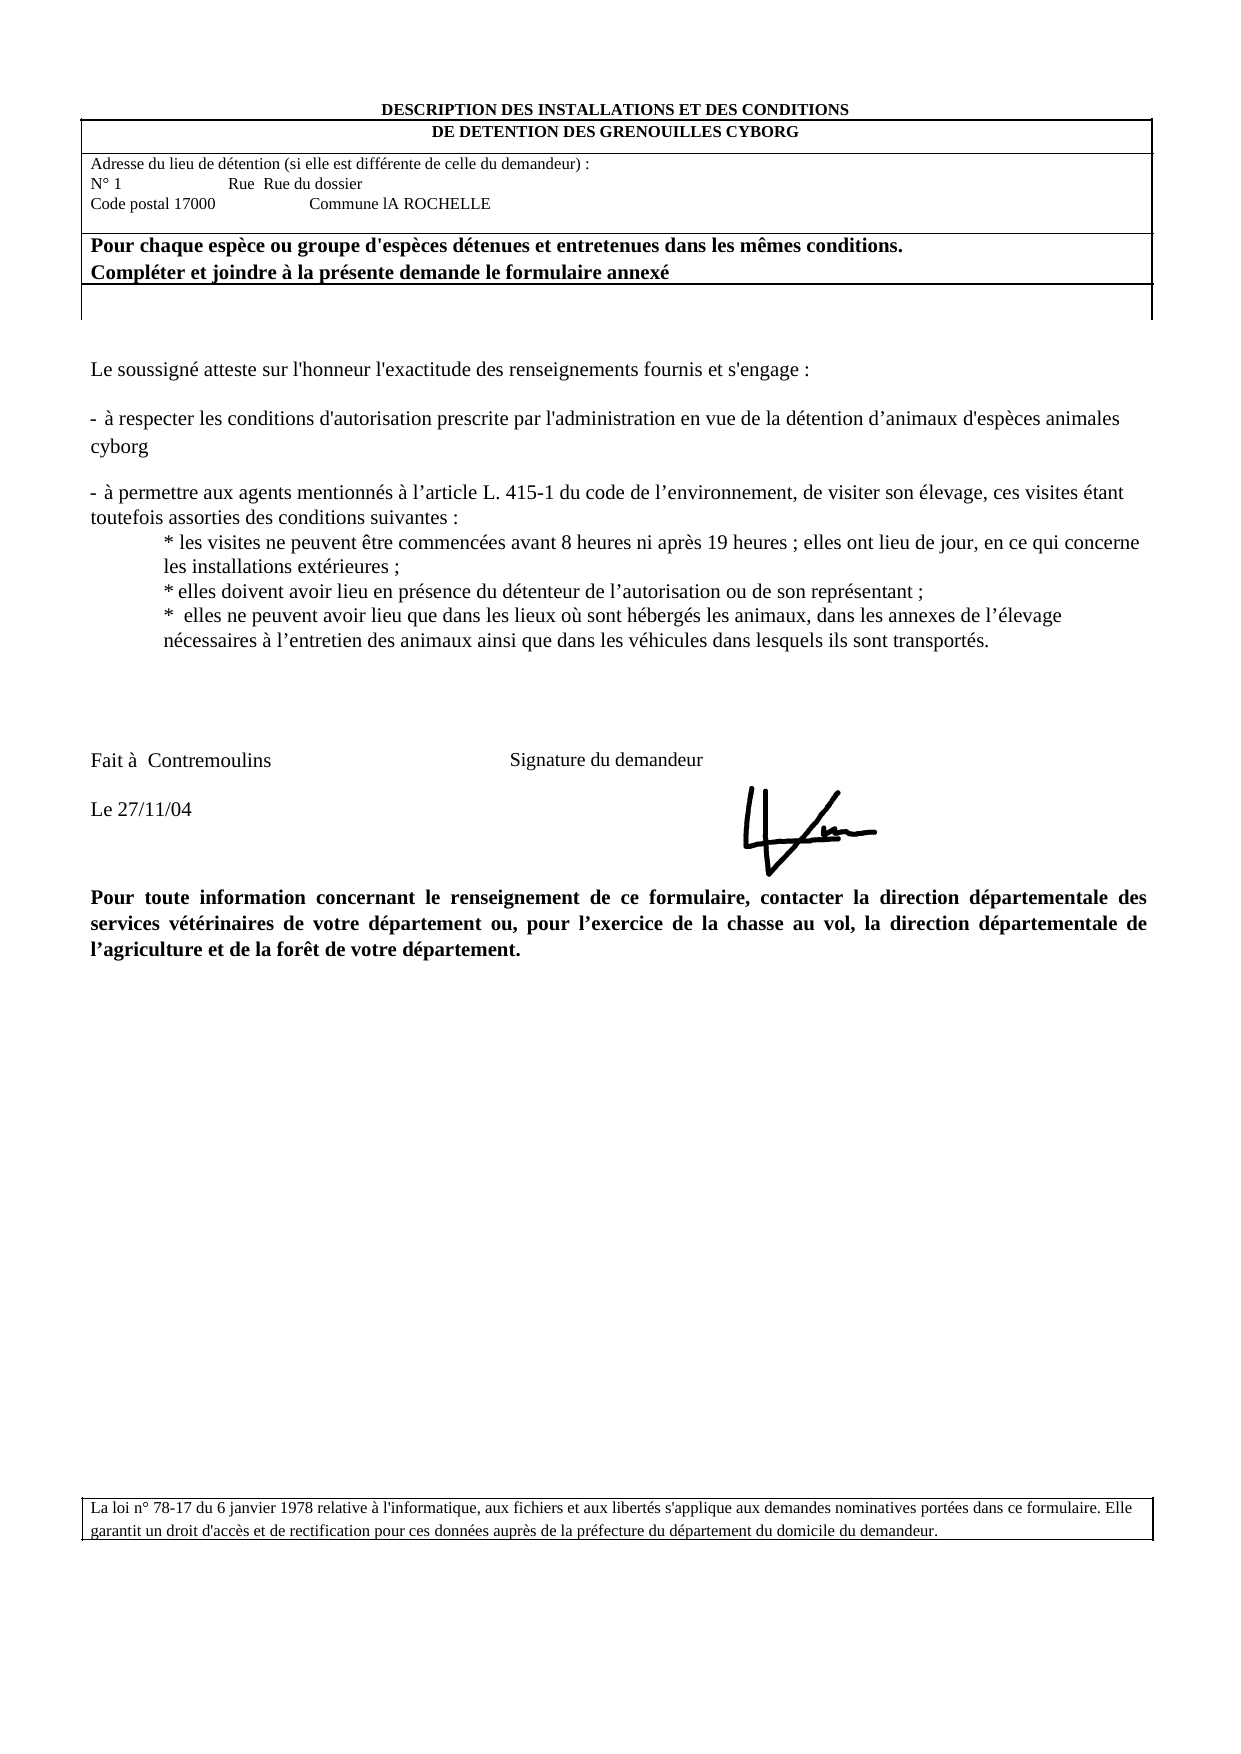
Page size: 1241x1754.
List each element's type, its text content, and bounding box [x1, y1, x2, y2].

text Compléter et joindre à la présente demande le formulaire annexé [90, 260, 1148, 283]
text DESCRIPTION DES INSTALLATIONS ET DES CONDITIONS [89, 100, 1141, 119]
list elles doivent avoir lieu en présence du détenteur de l’autorisation ou de son représentant ; [163, 579, 1148, 603]
text DE DETENTION DES GRENOUILLES CYBORG [89, 122, 1141, 141]
text Adresse du lieu de détention (si elle est différente de celle du demandeur) : [90, 154, 1148, 173]
text Pour chaque espèce ou groupe d'espèces détenues et entretenues dans les mêmes conditions. [90, 234, 1148, 257]
list les visites ne peuvent être commencées avant 8 heures ni après 19 heures ; elles ont lieu de jour, en ce qui concerne les installations extérieures ; [163, 530, 1140, 578]
list elles ne peuvent avoir lieu que dans les lieux où sont hébergés les animaux, dans les annexes de l’élevage nécessaires à l’entretien des animaux ainsi que dans les véhicules dans lesquels ils sont transportés. [163, 603, 1140, 652]
list à respecter les conditions d'autorisation prescrite par l'administration en vue de la détention d’animaux d'espèces animales cyborg [89, 406, 1140, 458]
text Le soussigné atteste sur l'honneur l'exactitude des renseignements fournis et s'engage : [90, 357, 1148, 381]
list à permettre aux agents mentionnés à l’article L. 415-1 du code de l’environnement, de visiter son élevage, ces visites étant toutefois assorties des conditions suivantes : [89, 479, 1140, 529]
text Fait à Contremoulins [90, 748, 466, 772]
picture [725, 775, 890, 878]
text [890, 797, 1148, 821]
text Signature du demandeur [509, 748, 1148, 771]
text N° 1 Rue Rue du dossier [90, 174, 1148, 193]
text Le 27/11/04 [90, 797, 725, 821]
text Code postal 17000 Commune lA ROCHELLE [90, 193, 1148, 213]
text La loi n° 78-17 du 6 janvier 1978 relative à l'informatique, aux fichiers et aux libertés s'applique aux demandes nominatives portées dans ce formulaire. Elle garantit un droit d'accès et de rectification pour ces données auprès de la préfecture du département du domicile du demandeur. [90, 1499, 1140, 1539]
text Pour toute information concernant le renseignement de ce formulaire, contacter la direction départementale des services vétérinaires de votre département ou, pour l’exercice de la chasse au vol, la direction départementale de l’agriculture et de la forêt de votre département. [90, 885, 1148, 961]
